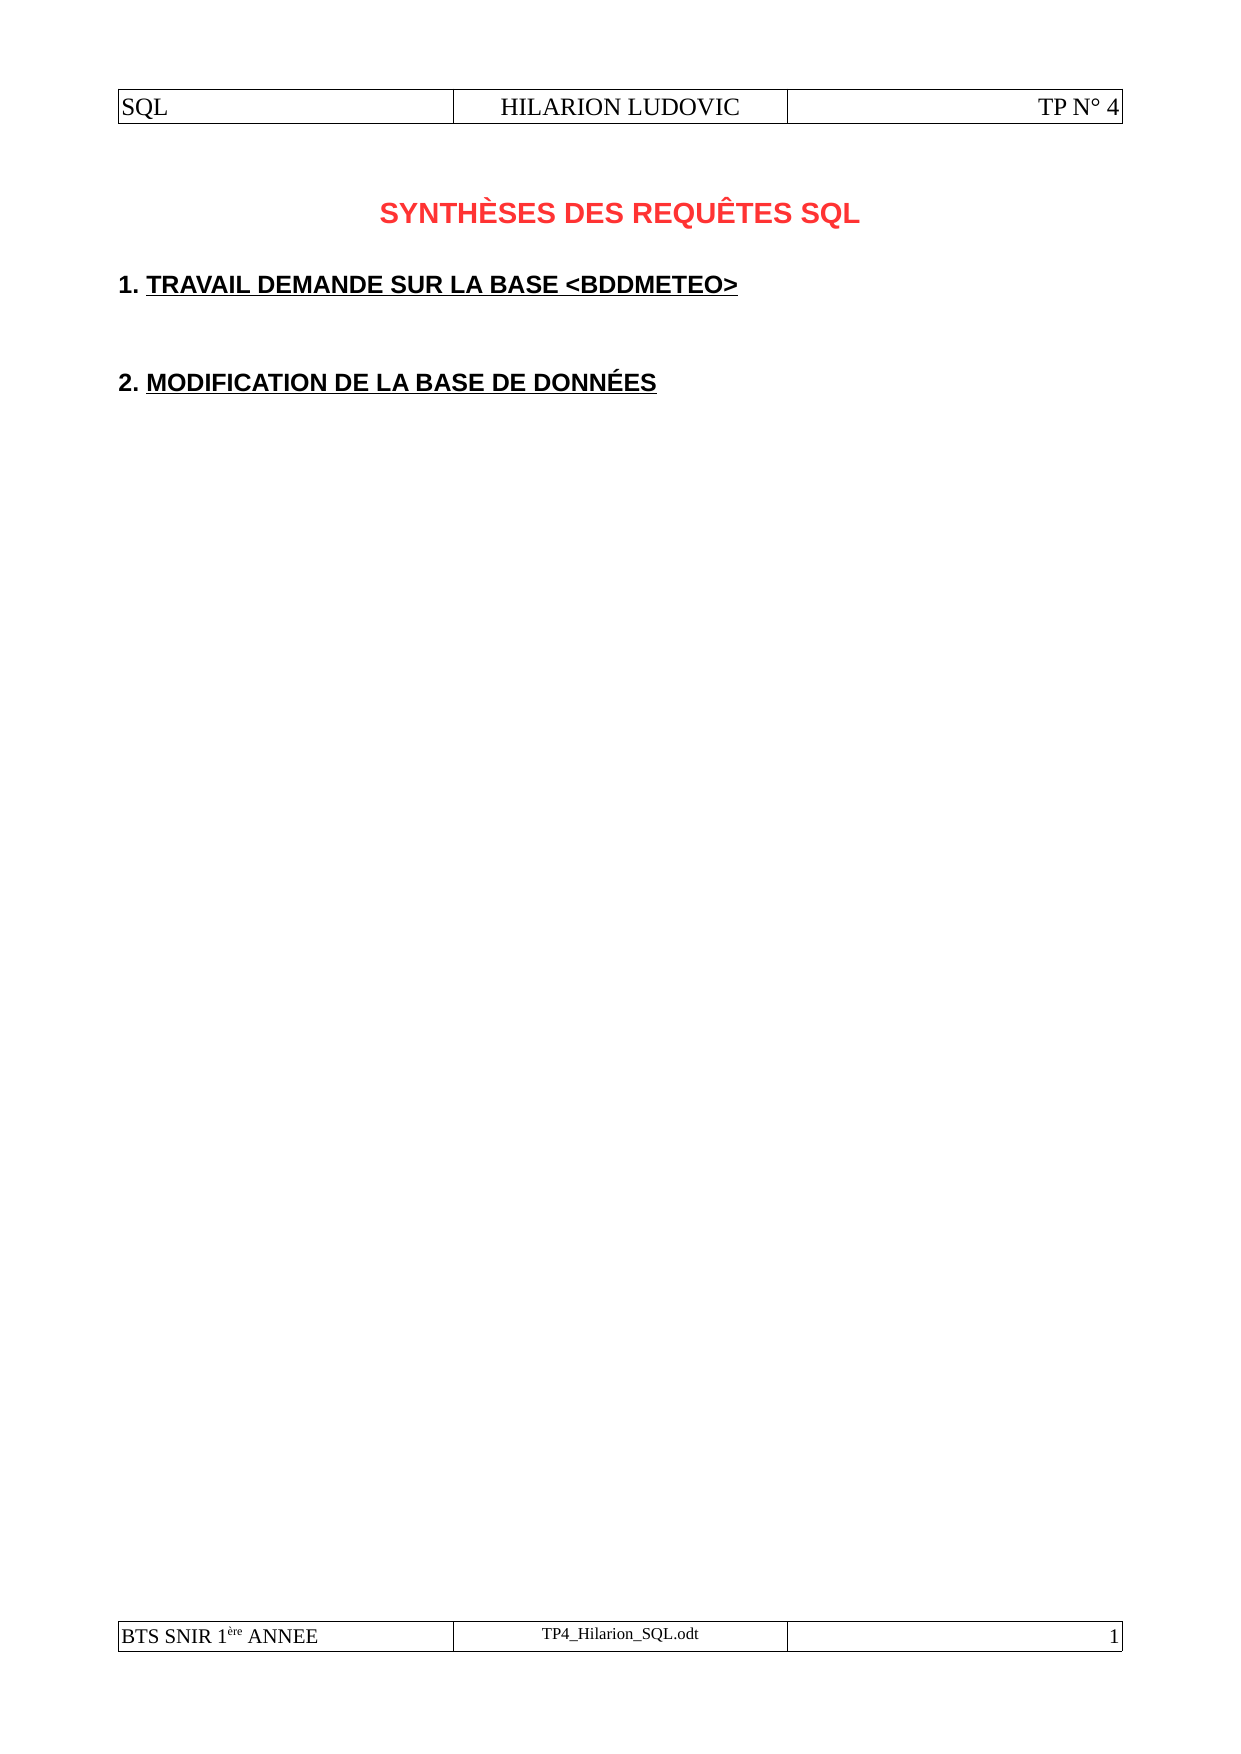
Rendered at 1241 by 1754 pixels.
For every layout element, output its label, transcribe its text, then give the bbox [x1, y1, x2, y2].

subtitle Modification de la base de données [118, 368, 1122, 397]
title synthèses des requêtes sql [118, 196, 1122, 229]
subtitle travail demande sur la base <bddmeteo> [118, 270, 1122, 299]
